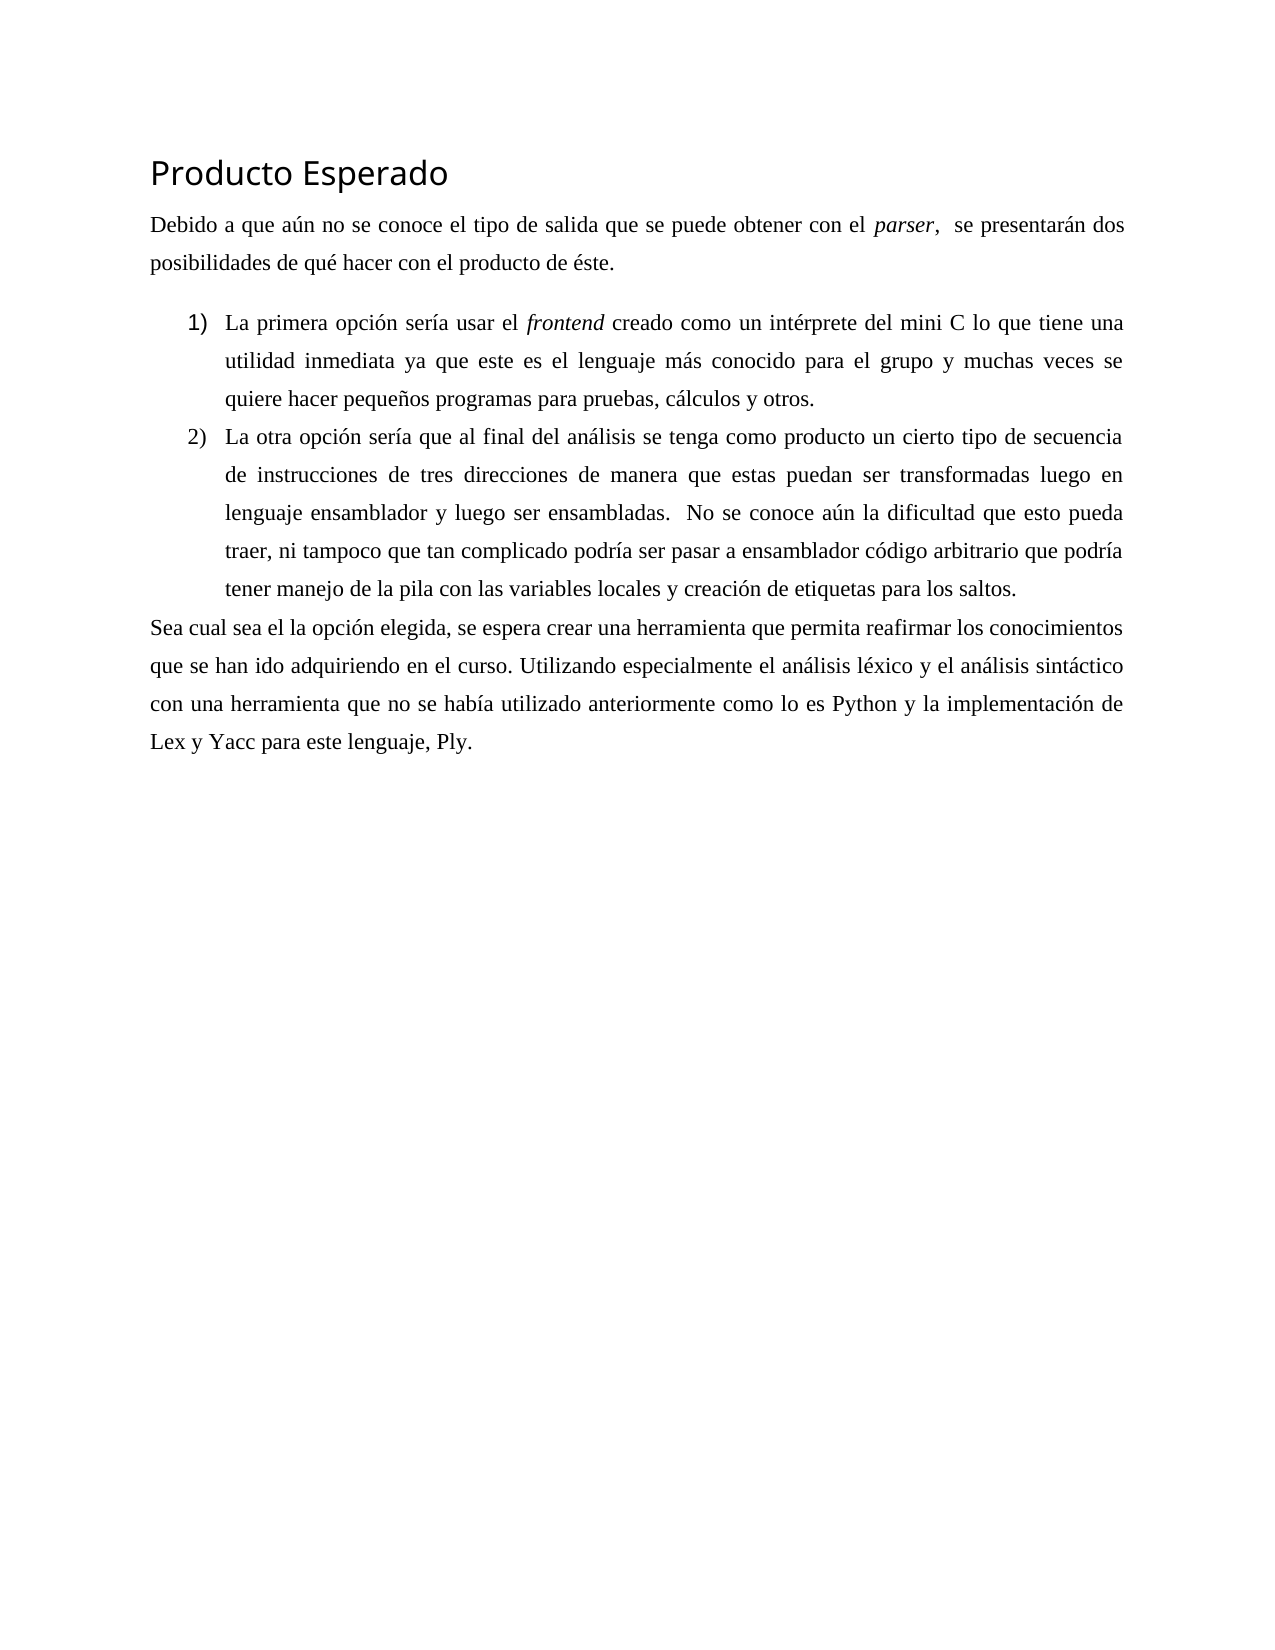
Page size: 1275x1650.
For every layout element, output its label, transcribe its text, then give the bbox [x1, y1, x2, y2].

text Debido a que aún no se conoce el tipo de salida que se puede obtener con el parser, se presentarán dos posibilidades de qué hacer con el producto de éste. [150, 212, 1125, 276]
list La primera opción sería usar el frontend creado como un intérprete del mini C lo que tiene una utilidad inmediata ya que este es el lenguaje más conocido para el grupo y muchas veces se quiere hacer pequeños programas para pruebas, cálculos y otros. [187, 309, 1125, 411]
text Sea cual sea el la opción elegida, se espera crear una herramienta que permita reafirmar los conocimientos que se han ido adquiriendo en el curso. Utilizando especialmente el análisis léxico y el análisis sintáctico con una herramienta que no se había utilizado anteriormente como lo es Python y la implementación de Lex y Yacc para este lenguaje, Ply. [150, 614, 1125, 754]
list La otra opción sería que al final del análisis se tenga como producto un cierto tipo de secuencia de instrucciones de tres direcciones de manera que estas puedan ser transformadas luego en lenguaje ensamblador y luego ser ensambladas. No se conoce aún la dificultad que esto pueda traer, ni tampoco que tan complicado podría ser pasar a ensamblador código arbitrario que podría tener manejo de la pila con las variables locales y creación de etiquetas para los saltos. [187, 424, 1125, 602]
subtitle Producto Esperado [150, 150, 1125, 195]
